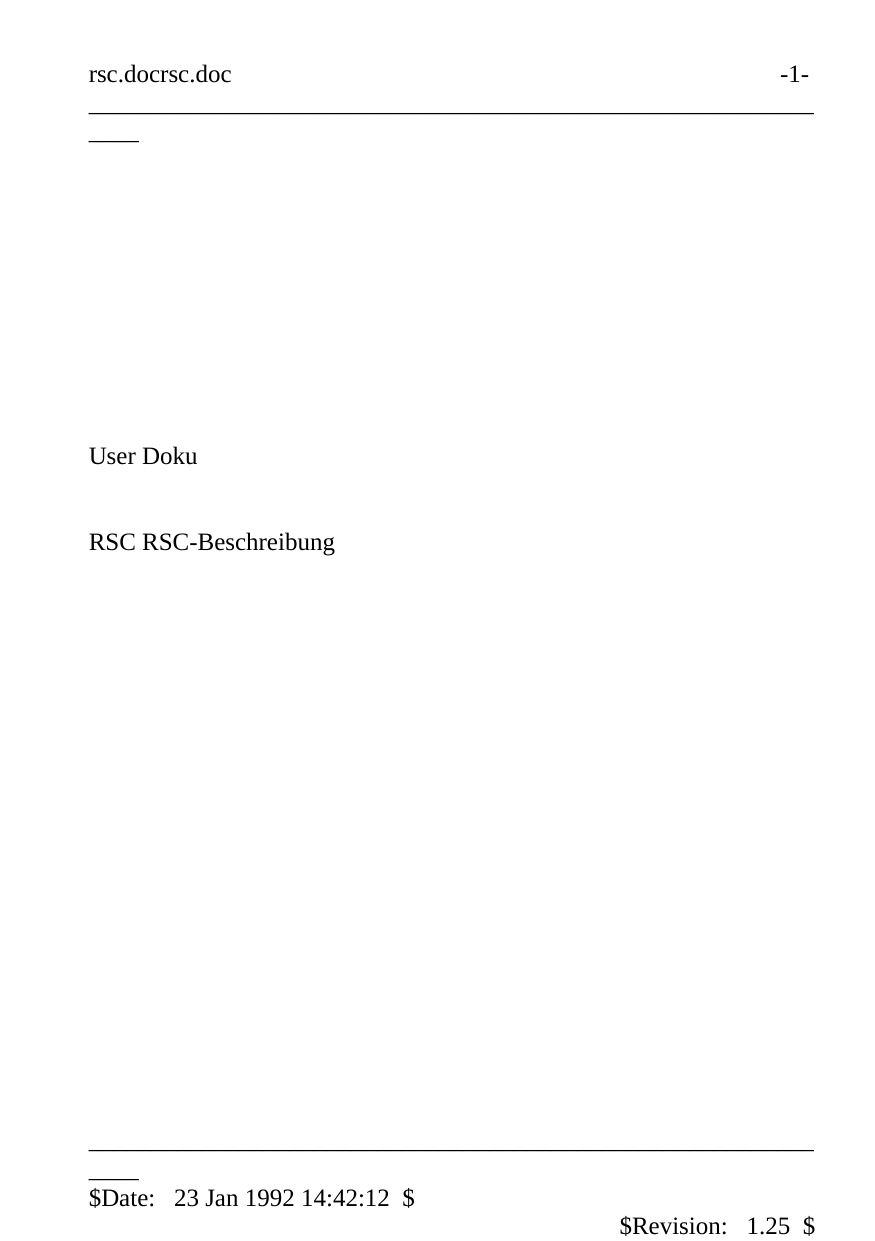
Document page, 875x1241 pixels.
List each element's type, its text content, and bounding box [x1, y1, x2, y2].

text User Doku [88, 441, 815, 470]
text RSC RSC-Beschreibung [88, 527, 815, 556]
